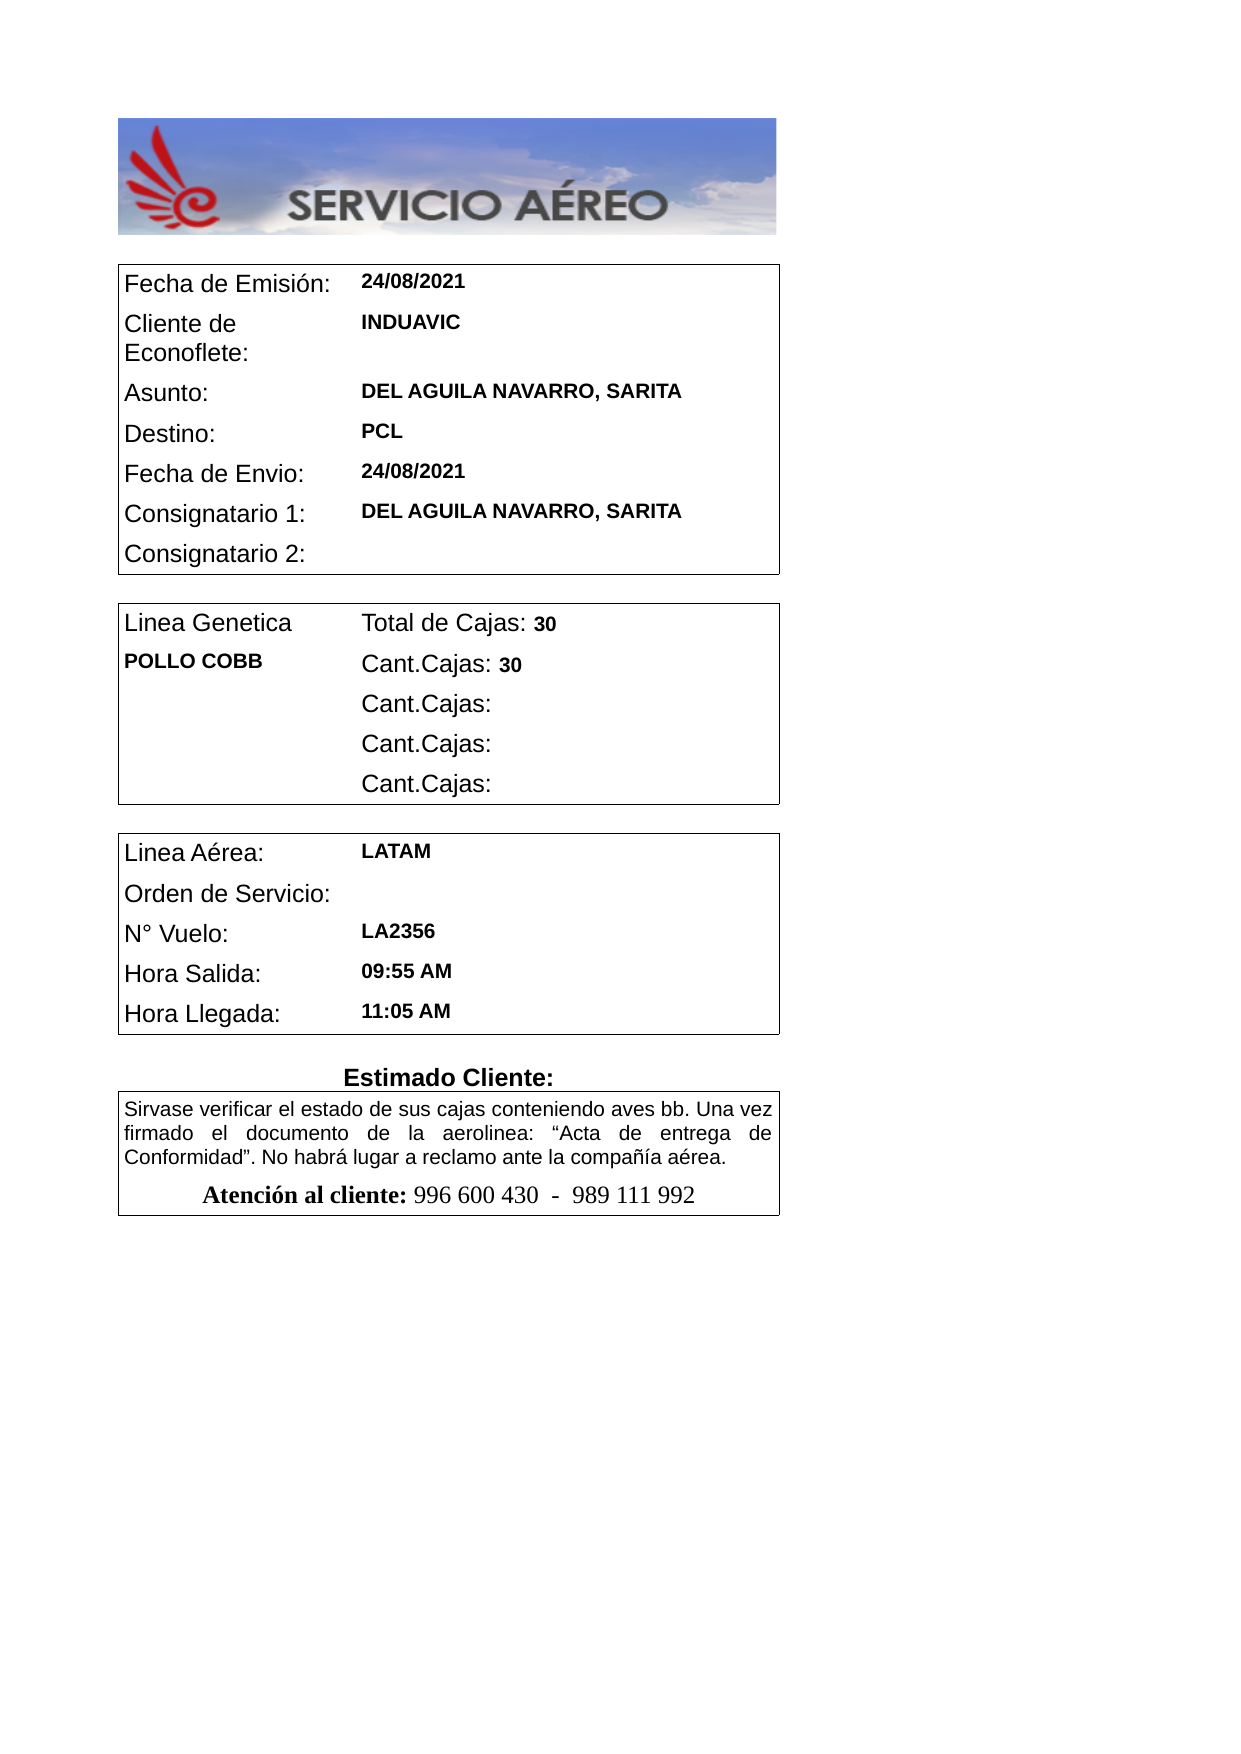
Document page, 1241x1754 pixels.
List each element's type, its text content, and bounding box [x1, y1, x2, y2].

table_cell DEL AGUILA NAVARRO, SARITA [356, 373, 779, 413]
table_cell PCL [356, 413, 779, 453]
table_cell 11:05 AM [356, 994, 779, 1034]
table_cell LA2356 [356, 913, 779, 953]
table_cell Consignatario 1: [119, 493, 356, 533]
table_cell [356, 873, 779, 913]
table_cell Fecha de Envio: [119, 453, 356, 493]
table_cell Atención al cliente: 996 600 430 - 989 111 992 [119, 1175, 779, 1215]
table_cell Asunto: [119, 373, 356, 413]
table_cell 24/08/2021 [356, 453, 779, 493]
table_cell Linea Aérea: [119, 834, 356, 873]
table_cell DEL AGUILA NAVARRO, SARITA [356, 493, 779, 533]
table_cell Orden de Servicio: [119, 873, 356, 913]
table_header 24/08/2021 [356, 265, 779, 304]
table_cell Hora Llegada: [119, 994, 356, 1034]
table_cell [118, 575, 356, 603]
table_cell Cliente de Econoflete: [119, 304, 356, 373]
table_cell [118, 805, 356, 833]
table_cell Cant.Cajas: 30 [356, 643, 779, 683]
picture [118, 118, 777, 235]
table_cell [356, 805, 779, 833]
table_cell Cant.Cajas: [356, 764, 779, 804]
table_cell 09:55 AM [356, 953, 779, 993]
table_cell Cant.Cajas: [356, 723, 779, 763]
table_header Fecha de Emisión: [119, 265, 356, 304]
table_cell [356, 575, 779, 603]
table_cell INDUAVIC [356, 304, 779, 373]
table_cell POLLO COBB [119, 643, 356, 683]
table_cell Destino: [119, 413, 356, 453]
table_cell [119, 764, 356, 804]
table_cell Total de Cajas: 30 [356, 604, 779, 643]
table_cell [119, 723, 356, 763]
table_cell Estimado Cliente: [118, 1035, 779, 1091]
table_cell N° Vuelo: [119, 913, 356, 953]
table_cell [119, 683, 356, 723]
table_cell Consignatario 2: [119, 534, 356, 574]
table_cell Linea Genetica [119, 604, 356, 643]
table_cell [356, 534, 779, 574]
table_cell LATAM [356, 834, 779, 873]
table_cell Hora Salida: [119, 953, 356, 993]
table_cell Sirvase verificar el estado de sus cajas conteniendo aves bb. Una vez firmado el documento de la aerolinea: “Acta de entrega de Conformidad”. No habrá lugar a reclamo ante la compañía aérea. [119, 1092, 779, 1175]
table_cell Cant.Cajas: [356, 683, 779, 723]
